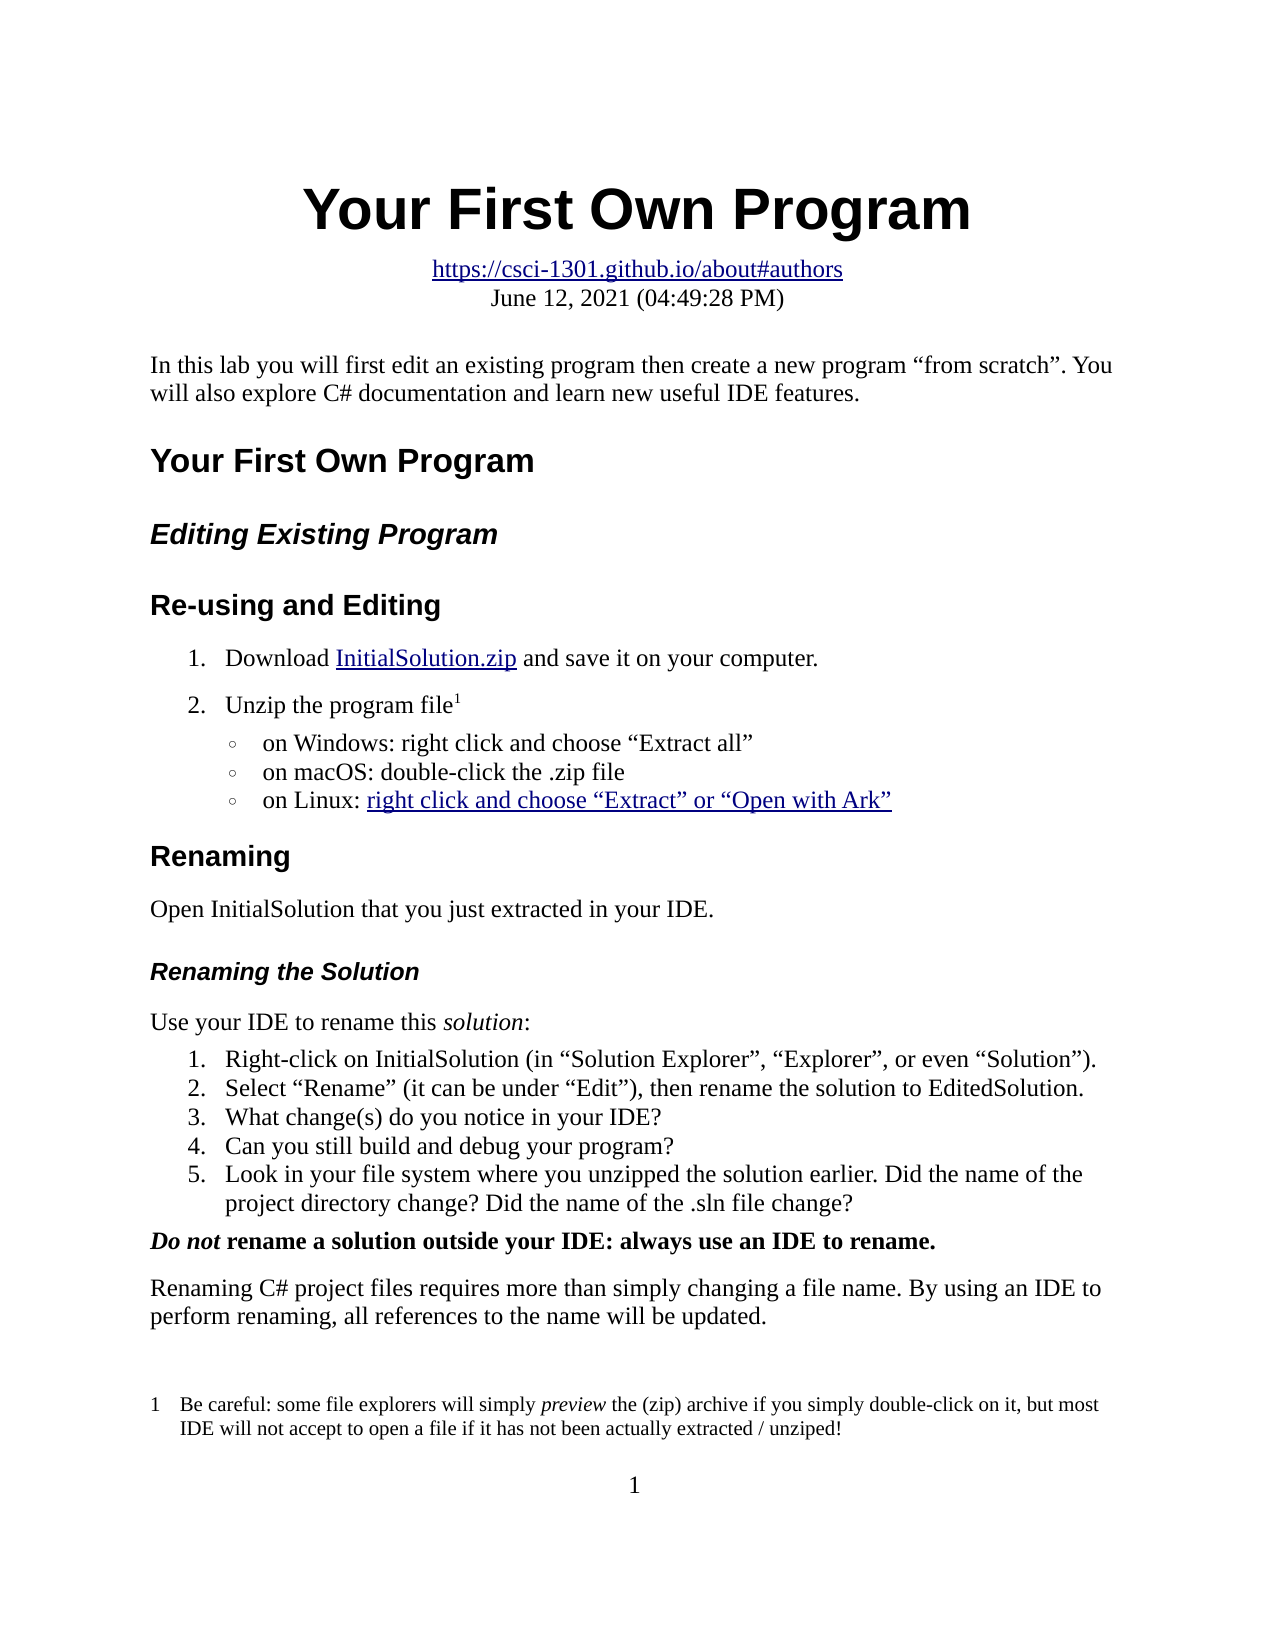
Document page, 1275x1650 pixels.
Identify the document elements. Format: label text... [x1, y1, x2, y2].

list Select “Rename” (it can be under “Edit”), then rename the solution to EditedSolution. [187, 1073, 1125, 1102]
text Do not rename a solution outside your IDE: always use an IDE to rename. [150, 1226, 1125, 1255]
text In this lab you will first edit an existing program then create a new program “from scratch”. You will also explore C# documentation and learn new useful IDE features. [150, 350, 1125, 407]
list on Linux: right click and choose “Extract” or “Open with Ark” [225, 785, 1125, 814]
list Right-click on InitialSolution (in “Solution Explorer”, “Explorer”, or even “Solution”). [187, 1044, 1125, 1073]
title Your First Own Program [150, 175, 1125, 242]
subtitle Re-using and Editing [150, 588, 1125, 622]
list Download InitialSolution.zip and save it on your computer. [187, 643, 1125, 672]
text Use your IDE to rename this solution: [150, 1007, 1125, 1036]
text Renaming C# project files requires more than simply changing a file name. By using an IDE to perform renaming, all references to the name will be updated. [150, 1273, 1125, 1330]
list Be careful: some file explorers will simply preview the (zip) archive if you simply double-click on it, but most IDE will not accept to open a file if it has not been actually extracted / unziped! [150, 1392, 1125, 1440]
subtitle Your First Own Program [150, 441, 1125, 480]
text June 12, 2021 (04:49:28 PM) [150, 283, 1125, 312]
subtitle Renaming the Solution [150, 957, 1125, 985]
list What change(s) do you notice in your IDE? [187, 1102, 1125, 1131]
subtitle Renaming [150, 839, 1125, 873]
list Look in your file system where you unzipped the solution earlier. Did the name of the project directory change? Did the name of the .sln file change? [187, 1159, 1125, 1217]
text https://csci-1301.github.io/about#authors [150, 254, 1125, 283]
subtitle Editing Existing Program [150, 517, 1125, 551]
list Unzip the program file [187, 690, 1125, 719]
list on macOS: double-click the .zip file [225, 757, 1125, 785]
list Can you still build and debug your program? [187, 1131, 1125, 1159]
text Open InitialSolution that you just extracted in your IDE. [150, 894, 1125, 923]
list on Windows: right click and choose “Extract all” [225, 728, 1125, 757]
